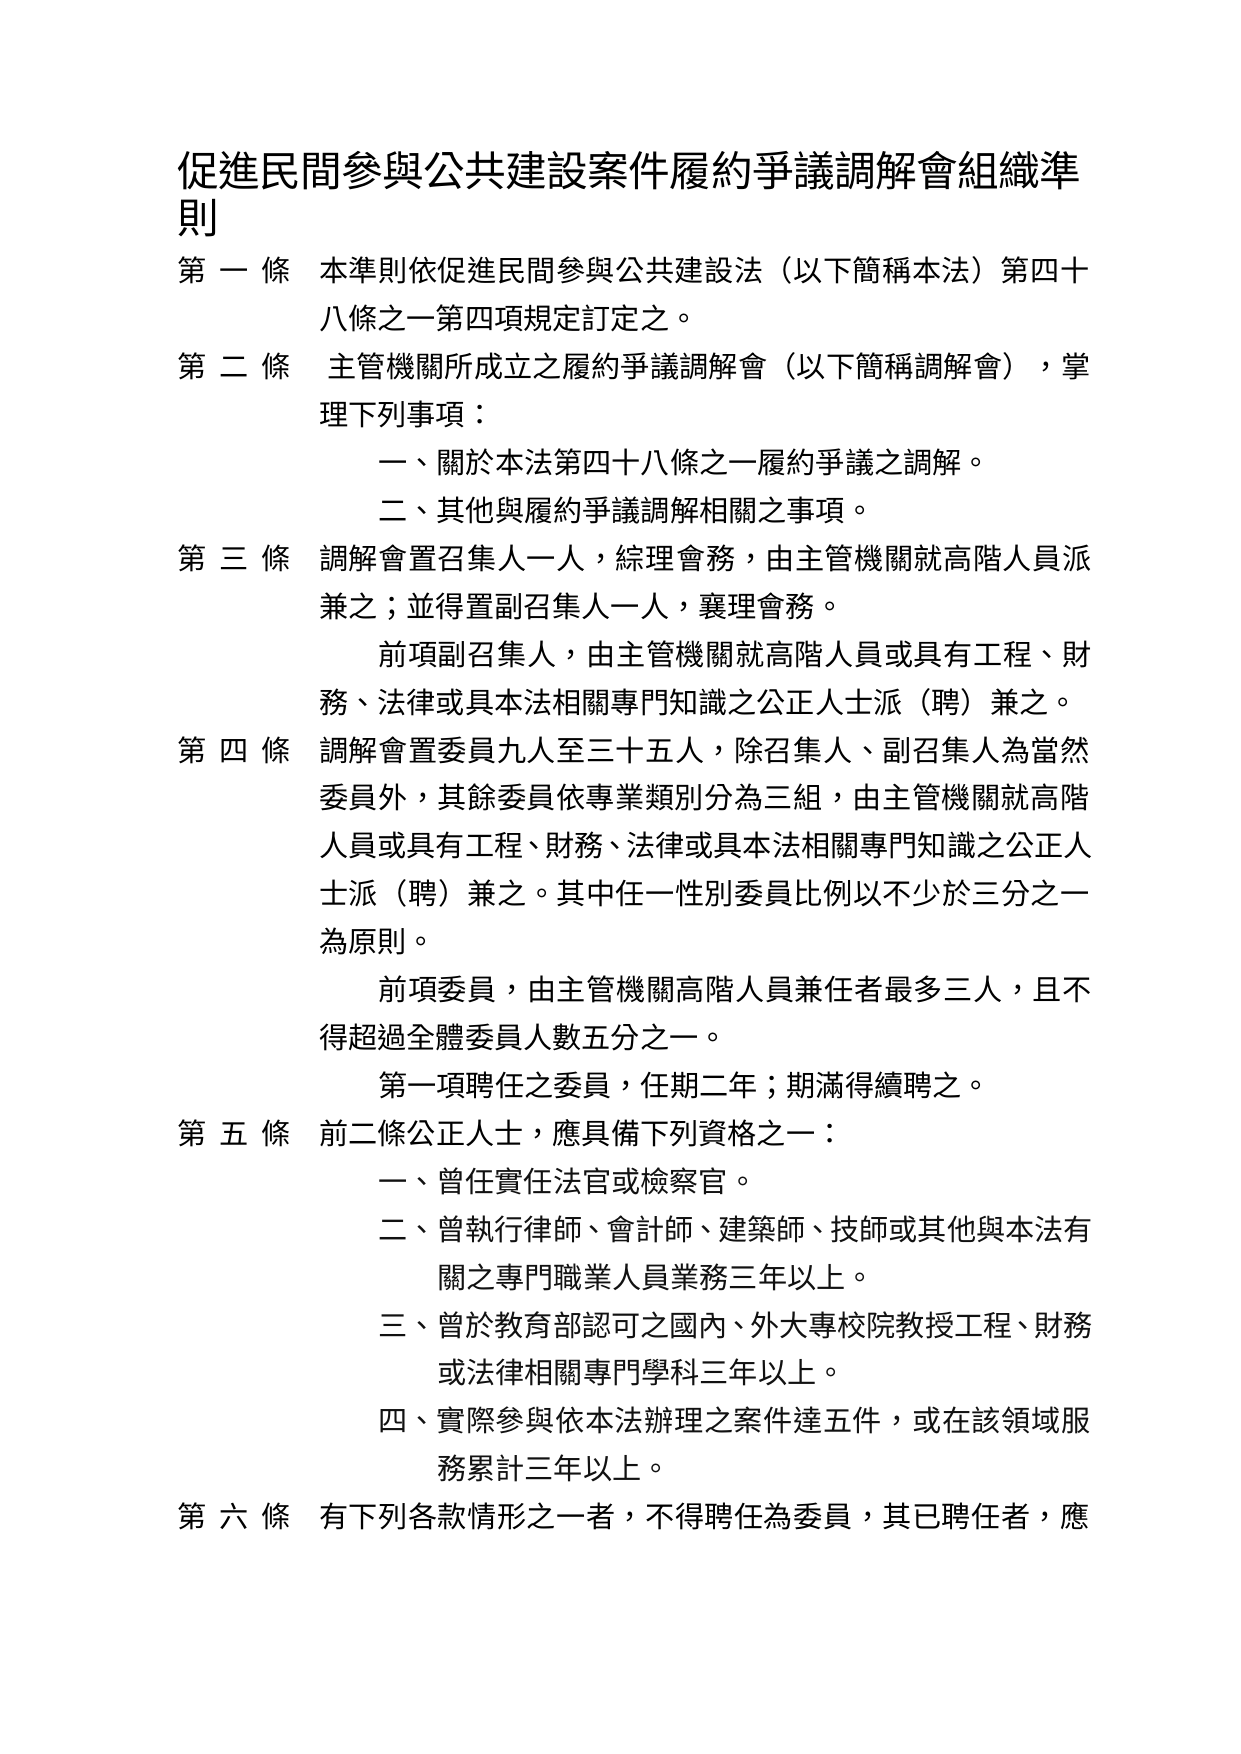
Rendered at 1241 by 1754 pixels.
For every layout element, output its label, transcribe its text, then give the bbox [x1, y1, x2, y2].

text 一、關於本法第四十八條之一履約爭議之調解。 [378, 435, 1092, 483]
text 促進民間參與公共建設案件履約爭議調解會組織準則 [177, 148, 1092, 243]
text 第 二 條 主管機關所成立之履約爭議調解會（以下簡稱調解會），掌理下列事項： [177, 339, 1092, 435]
text 第 三 條 調解會置召集人一人，綜理會務，由主管機關就高階人員派兼之；並得置副召集人一人，襄理會務。 [177, 531, 1092, 627]
list 曾執行律師、會計師、建築師、技師或其他與本法有關之專門職業人員業務三年以上。 [378, 1202, 1092, 1298]
text 第 一 條 本準則依促進民間參與公共建設法（以下簡稱本法）第四十八條之一第四項規定訂定之。 [177, 243, 1092, 339]
text 第一項聘任之委員，任期二年；期滿得續聘之。 [319, 1058, 1092, 1106]
list 曾任實任法官或檢察官。 [378, 1154, 1092, 1202]
text 前項委員，由主管機關高階人員兼任者最多三人，且不得超過全體委員人數五分之一。 [319, 962, 1092, 1058]
list 曾於教育部認可之國內、外大專校院教授工程、財務或法律相關專門學科三年以上。 [378, 1298, 1092, 1393]
text 第 五 條 前二條公正人士，應具備下列資格之一： [177, 1106, 1092, 1154]
text 前項副召集人，由主管機關就高階人員或具有工程、財務、法律或具本法相關專門知識之公正人士派（聘）兼之。 [319, 627, 1092, 723]
text 第 四 條 調解會置委員九人至三十五人，除召集人、副召集人為當然委員外，其餘委員依專業類別分為三組，由主管機關就高階人員或具有工程、財務、法律或具本法相關專門知識之公正人士派（聘）兼之。其中任一性別委員比例以不少於三分之一為原則。 [177, 723, 1092, 962]
text 第 六 條 有下列各款情形之一者，不得聘任為委員，其已聘任者，應 [177, 1489, 1092, 1537]
text 二、其他與履約爭議調解相關之事項。 [378, 483, 1092, 531]
list 實際參與依本法辦理之案件達五件，或在該領域服務累計三年以上。 [378, 1393, 1092, 1489]
